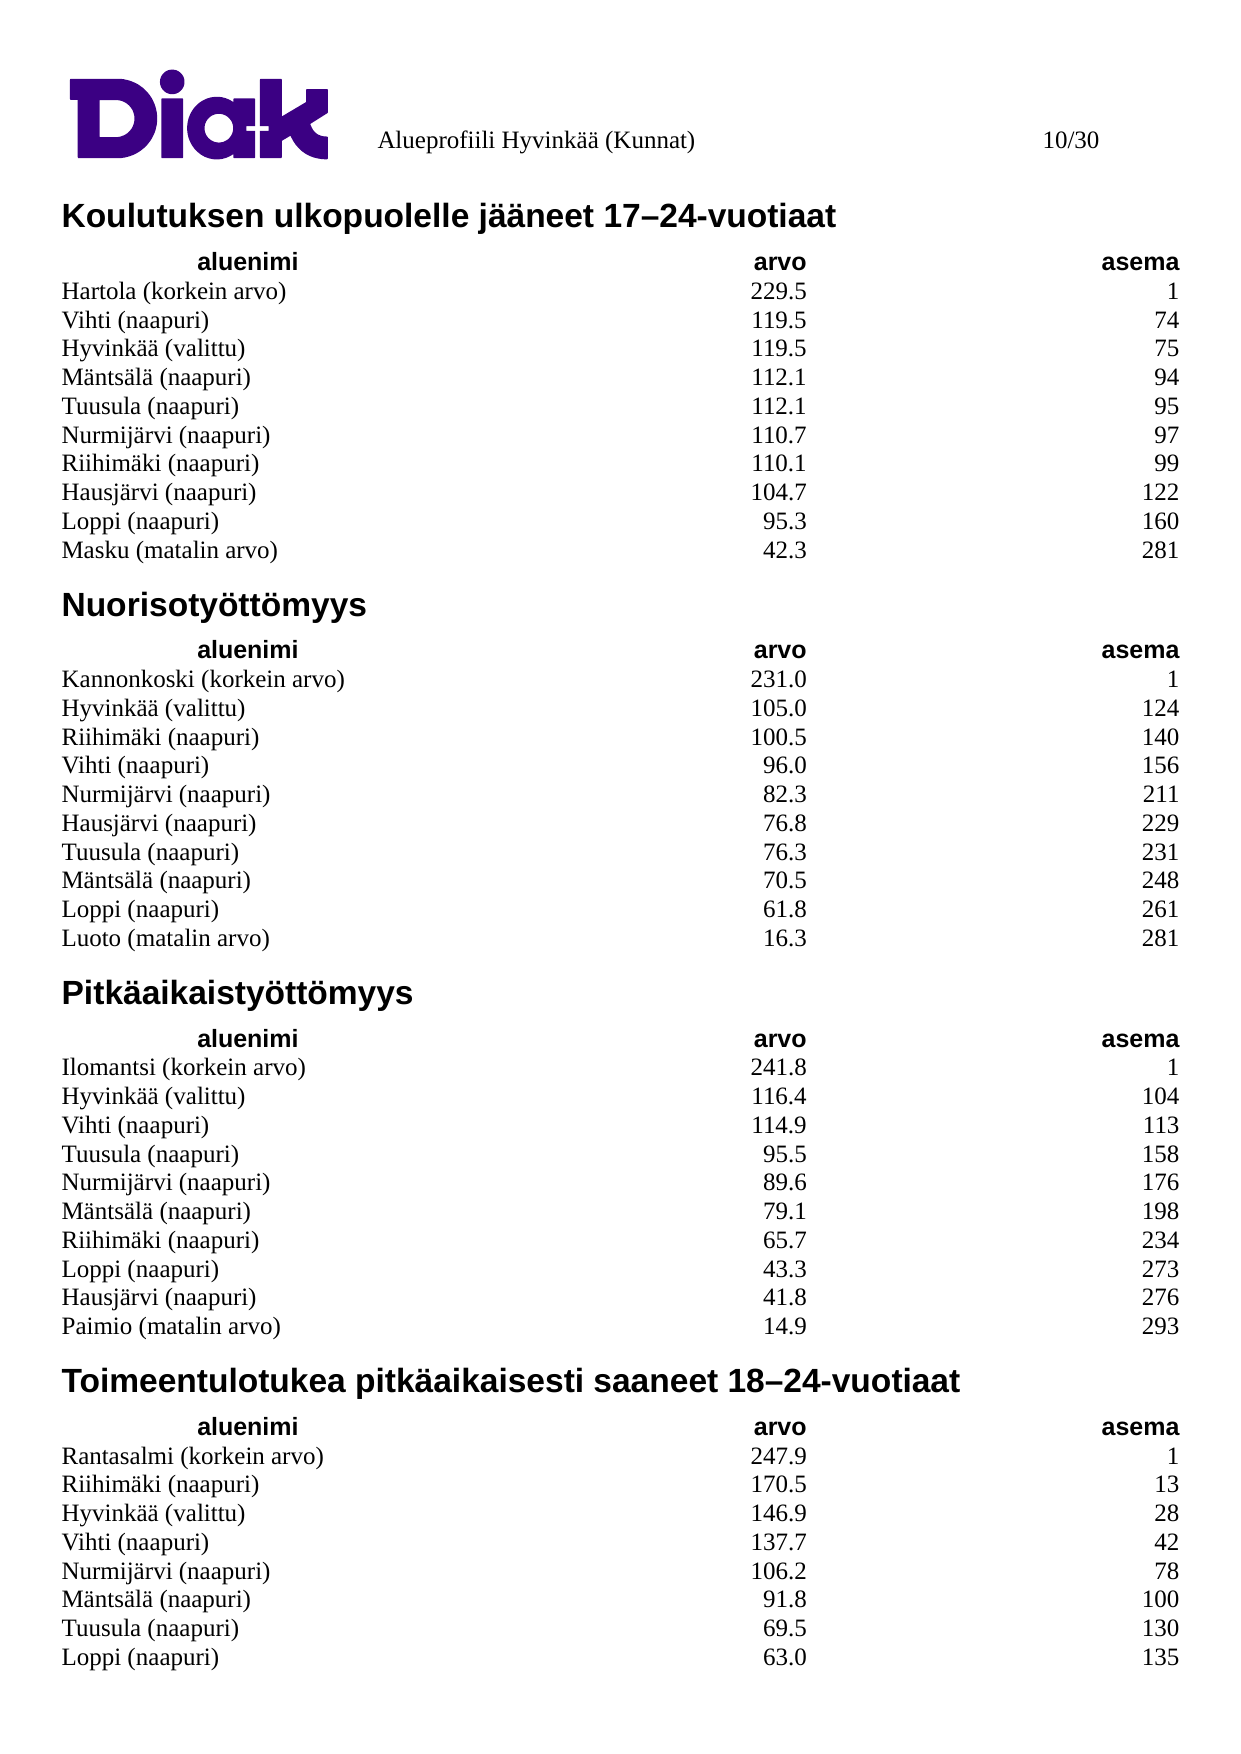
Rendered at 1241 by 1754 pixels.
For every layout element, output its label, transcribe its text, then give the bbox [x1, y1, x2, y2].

table_cell Tuusula (naapuri) [61, 1139, 434, 1167]
table_cell 110.1 [434, 449, 806, 477]
table_cell Riihimäki (naapuri) [61, 1225, 434, 1254]
table_header arvo [434, 1024, 806, 1052]
table_cell Vihti (naapuri) [61, 751, 434, 779]
table_cell 106.2 [434, 1556, 806, 1584]
table_cell 156 [806, 751, 1179, 779]
table_cell Mäntsälä (naapuri) [61, 1585, 434, 1613]
table_cell Loppi (naapuri) [61, 506, 434, 535]
table_header asema [806, 247, 1179, 276]
table_cell Tuusula (naapuri) [61, 837, 434, 866]
table_cell 94 [806, 362, 1179, 391]
table_cell Hyvinkää (valittu) [61, 1498, 434, 1527]
table_header asema [806, 1024, 1179, 1052]
table_cell Masku (matalin arvo) [61, 535, 434, 563]
table_cell 100.5 [434, 722, 806, 751]
table_cell 89.6 [434, 1168, 806, 1196]
table_cell 99 [806, 449, 1179, 477]
table_cell 91.8 [434, 1585, 806, 1613]
table_cell 124 [806, 693, 1179, 722]
table_cell 113 [806, 1110, 1179, 1139]
table_cell 114.9 [434, 1110, 806, 1139]
table_cell 75 [806, 334, 1179, 362]
table_cell 96.0 [434, 751, 806, 779]
table_cell 119.5 [434, 334, 806, 362]
table_cell 116.4 [434, 1081, 806, 1110]
table_cell 248 [806, 866, 1179, 894]
table_cell 95 [806, 391, 1179, 420]
table_cell Nurmijärvi (naapuri) [61, 420, 434, 448]
table_cell 146.9 [434, 1498, 806, 1527]
table_cell 74 [806, 305, 1179, 333]
table_cell 112.1 [434, 391, 806, 420]
table_header aluenimi [61, 247, 434, 276]
table_header aluenimi [61, 1024, 434, 1052]
table_header arvo [434, 636, 806, 664]
table_cell 276 [806, 1283, 1179, 1311]
subtitle Koulutuksen ulkopuolelle jääneet 17–24-vuotiaat [61, 196, 1179, 235]
table_cell Hausjärvi (naapuri) [61, 477, 434, 506]
table_cell Loppi (naapuri) [61, 1642, 434, 1671]
table_cell 76.8 [434, 808, 806, 837]
table_cell 176 [806, 1168, 1179, 1196]
table_cell 1 [806, 276, 1179, 305]
table_cell Vihti (naapuri) [61, 1110, 434, 1139]
table_cell 158 [806, 1139, 1179, 1167]
table_cell 76.3 [434, 837, 806, 866]
table_cell 160 [806, 506, 1179, 535]
table_cell Paimio (matalin arvo) [61, 1311, 434, 1340]
table_cell 41.8 [434, 1283, 806, 1311]
table_cell Tuusula (naapuri) [61, 391, 434, 420]
table_cell Hausjärvi (naapuri) [61, 808, 434, 837]
table_cell 16.3 [434, 923, 806, 952]
table_cell 104 [806, 1081, 1179, 1110]
table_cell Ilomantsi (korkein arvo) [61, 1053, 434, 1081]
table_header arvo [434, 1412, 806, 1441]
table_cell 281 [806, 923, 1179, 952]
table_cell 122 [806, 477, 1179, 506]
table_cell Mäntsälä (naapuri) [61, 866, 434, 894]
table_cell 231.0 [434, 664, 806, 693]
subtitle Nuorisotyöttömyys [61, 584, 1179, 623]
table_cell 170.5 [434, 1470, 806, 1498]
table_cell 79.1 [434, 1196, 806, 1225]
table_cell 28 [806, 1498, 1179, 1527]
table_cell Riihimäki (naapuri) [61, 722, 434, 751]
table_cell 110.7 [434, 420, 806, 448]
table_cell 100 [806, 1585, 1179, 1613]
table_cell 281 [806, 535, 1179, 563]
table_cell 241.8 [434, 1053, 806, 1081]
table_cell Loppi (naapuri) [61, 1254, 434, 1282]
table_cell 95.3 [434, 506, 806, 535]
table_cell Hyvinkää (valittu) [61, 693, 434, 722]
table_cell Riihimäki (naapuri) [61, 449, 434, 477]
table_cell 61.8 [434, 894, 806, 923]
table_cell 1 [806, 1053, 1179, 1081]
table_cell Hausjärvi (naapuri) [61, 1283, 434, 1311]
table_cell Nurmijärvi (naapuri) [61, 1168, 434, 1196]
table_cell 293 [806, 1311, 1179, 1340]
table_cell 43.3 [434, 1254, 806, 1282]
table_header asema [806, 636, 1179, 664]
table_header asema [806, 1412, 1179, 1441]
table_cell Nurmijärvi (naapuri) [61, 779, 434, 808]
table_header aluenimi [61, 636, 434, 664]
table_cell Luoto (matalin arvo) [61, 923, 434, 952]
table_cell Tuusula (naapuri) [61, 1613, 434, 1642]
table_cell Hyvinkää (valittu) [61, 334, 434, 362]
table_cell 1 [806, 1441, 1179, 1469]
table_cell 261 [806, 894, 1179, 923]
table_cell 13 [806, 1470, 1179, 1498]
table_cell 231 [806, 837, 1179, 866]
table_cell Riihimäki (naapuri) [61, 1470, 434, 1498]
table_cell Loppi (naapuri) [61, 894, 434, 923]
table_cell 82.3 [434, 779, 806, 808]
table_cell 234 [806, 1225, 1179, 1254]
table_header arvo [434, 247, 806, 276]
table_cell Vihti (naapuri) [61, 305, 434, 333]
table_cell 1 [806, 664, 1179, 693]
table_cell 273 [806, 1254, 1179, 1282]
table_cell Rantasalmi (korkein arvo) [61, 1441, 434, 1469]
table_cell 95.5 [434, 1139, 806, 1167]
table_cell Vihti (naapuri) [61, 1527, 434, 1556]
table_cell 137.7 [434, 1527, 806, 1556]
table_cell 229.5 [434, 276, 806, 305]
table_cell 211 [806, 779, 1179, 808]
table_cell 105.0 [434, 693, 806, 722]
table_cell Hyvinkää (valittu) [61, 1081, 434, 1110]
table_header aluenimi [61, 1412, 434, 1441]
table_cell 42 [806, 1527, 1179, 1556]
table_cell 65.7 [434, 1225, 806, 1254]
table_cell Nurmijärvi (naapuri) [61, 1556, 434, 1584]
table_cell Mäntsälä (naapuri) [61, 1196, 434, 1225]
table_cell 70.5 [434, 866, 806, 894]
table_cell 97 [806, 420, 1179, 448]
table_cell 104.7 [434, 477, 806, 506]
table_cell Mäntsälä (naapuri) [61, 362, 434, 391]
table_cell 78 [806, 1556, 1179, 1584]
table_cell 112.1 [434, 362, 806, 391]
table_cell 119.5 [434, 305, 806, 333]
subtitle Toimeentulotukea pitkäaikaisesti saaneet 18–24-vuotiaat [61, 1361, 1179, 1399]
table_cell 247.9 [434, 1441, 806, 1469]
table_cell 135 [806, 1642, 1179, 1671]
table_cell 229 [806, 808, 1179, 837]
table_cell 69.5 [434, 1613, 806, 1642]
table_cell Hartola (korkein arvo) [61, 276, 434, 305]
table_cell 130 [806, 1613, 1179, 1642]
table_cell 14.9 [434, 1311, 806, 1340]
table_cell Kannonkoski (korkein arvo) [61, 664, 434, 693]
table_cell 63.0 [434, 1642, 806, 1671]
table_cell 42.3 [434, 535, 806, 563]
table_cell 198 [806, 1196, 1179, 1225]
table_cell 140 [806, 722, 1179, 751]
subtitle Pitkäaikaistyöttömyys [61, 973, 1179, 1011]
